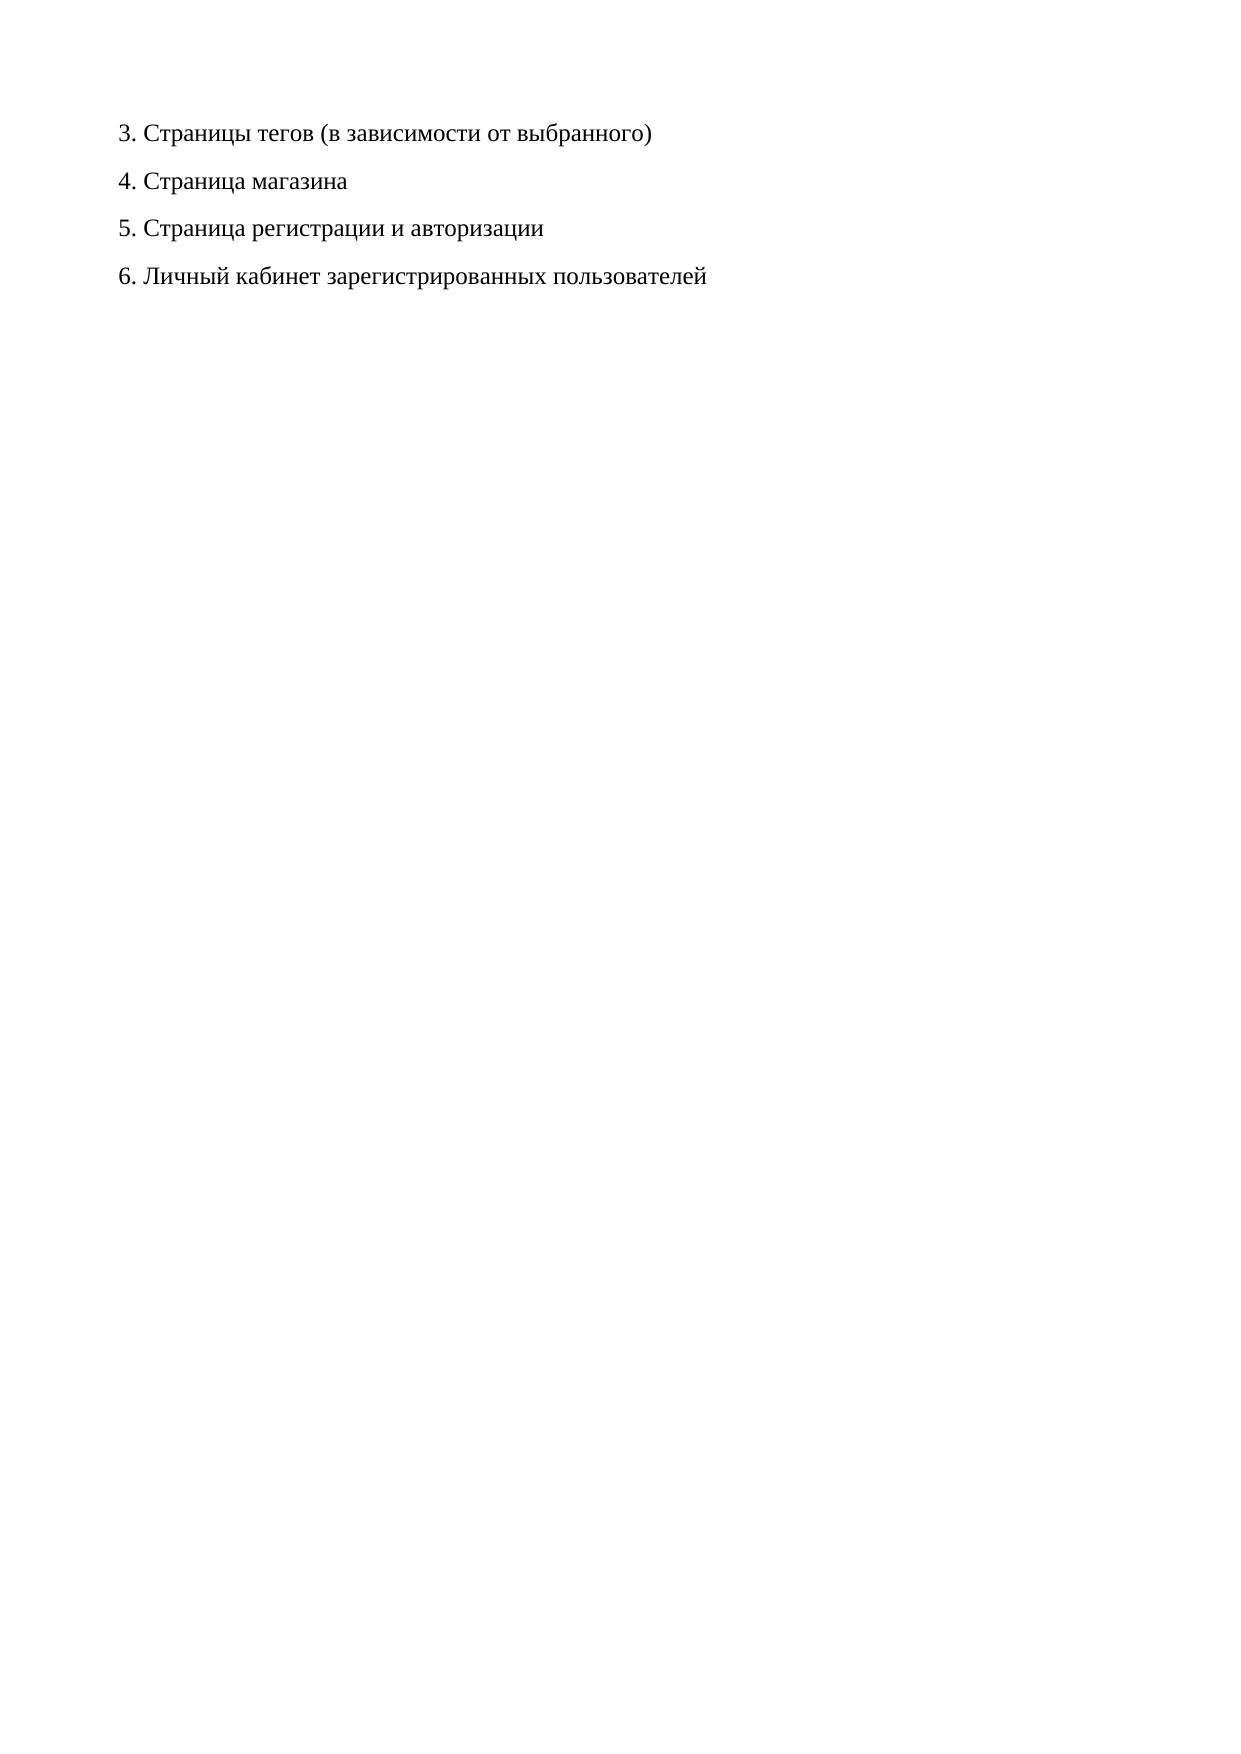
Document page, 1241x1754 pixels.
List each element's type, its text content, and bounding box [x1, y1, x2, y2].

text 3. Страницы тегов (в зависимости от выбранного) [118, 118, 1122, 147]
text 6. Личный кабинет зарегистрированных пользователей [118, 261, 1122, 290]
text 4. Страница магазина [118, 166, 1122, 194]
text 5. Страница регистрации и авторизации [118, 213, 1122, 242]
